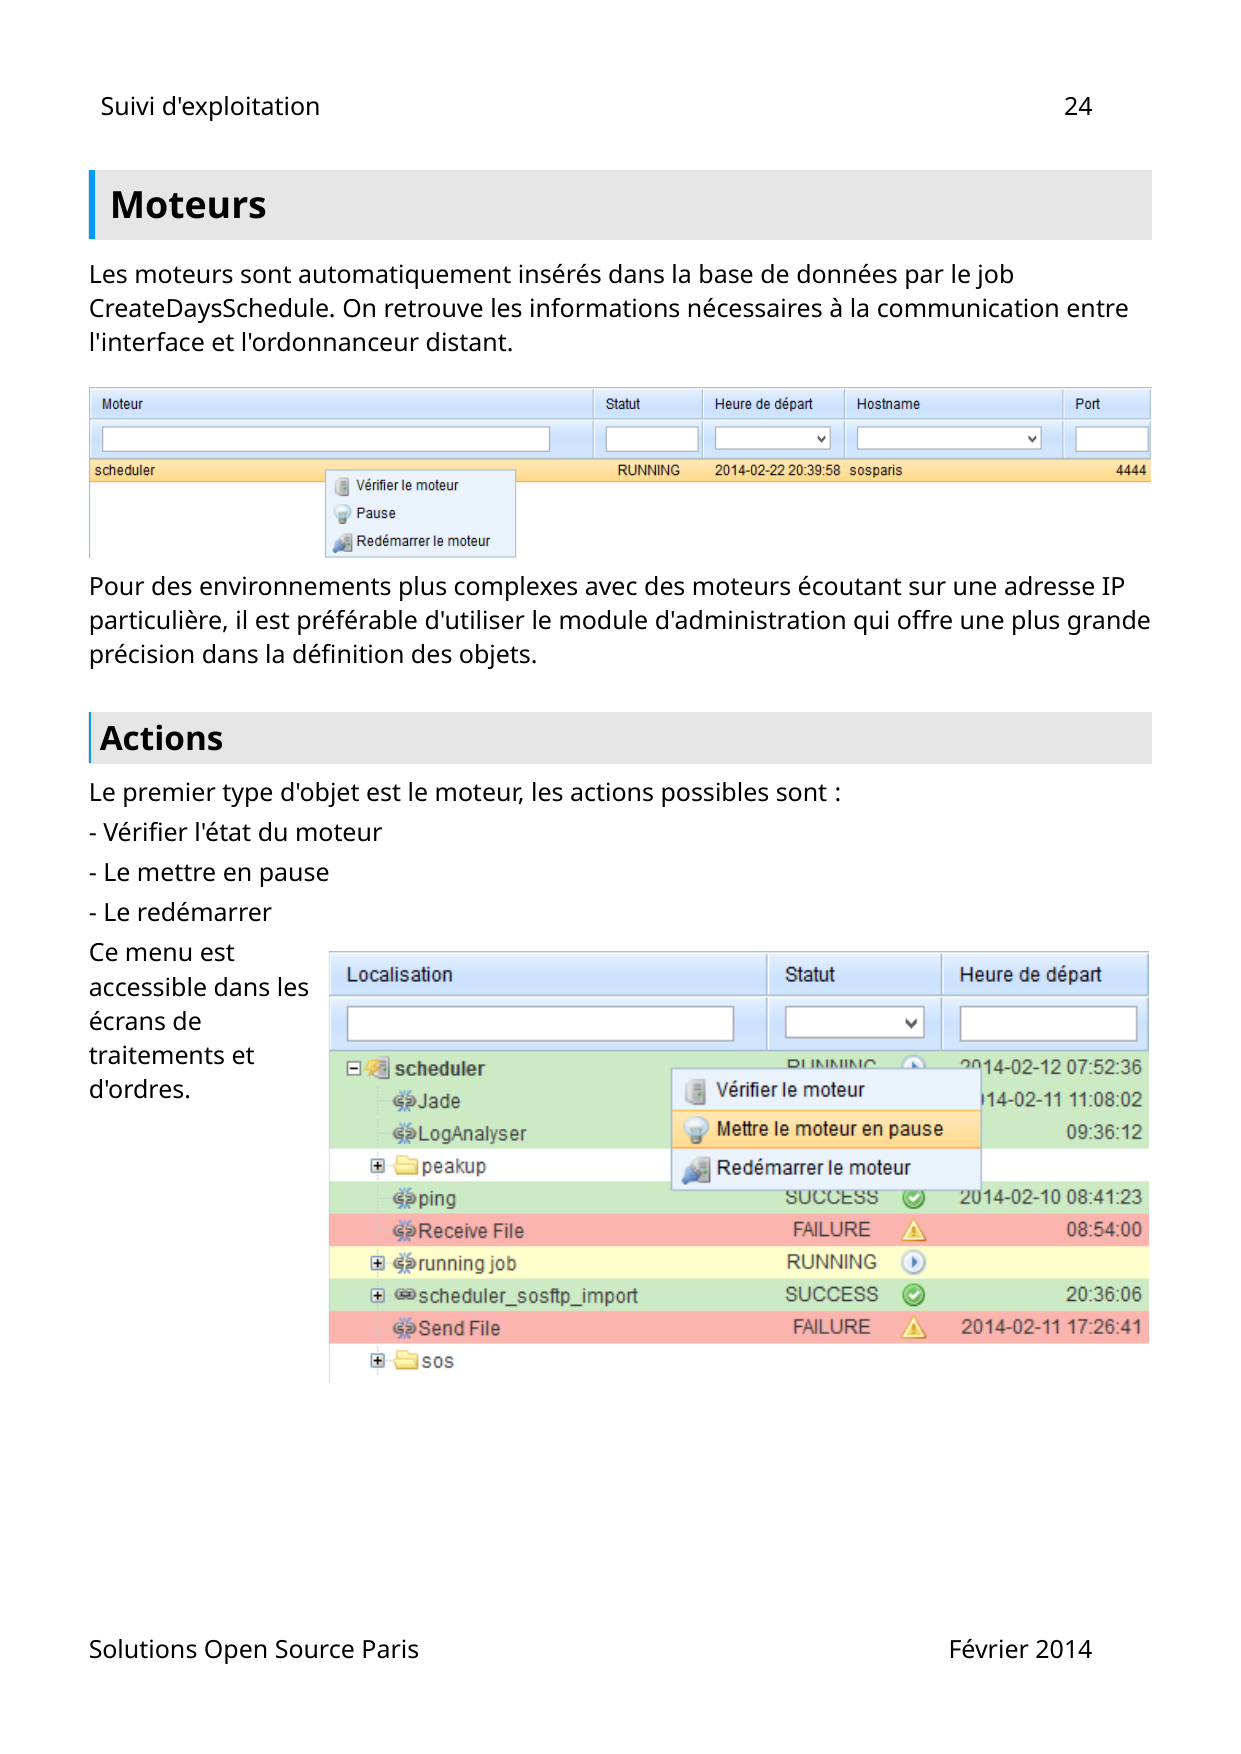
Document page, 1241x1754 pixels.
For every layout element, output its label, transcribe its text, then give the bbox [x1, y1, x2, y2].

text [88, 364, 1152, 387]
text - Le redémarrer [88, 895, 1152, 929]
text Pour des environnements plus complexes avec des moteurs écoutant sur une adresse IP particulière, il est préférable d'utiliser le module d'administration qui offre une plus grande précision dans la définition des objets. [88, 558, 1152, 671]
text - Le mettre en pause [88, 855, 1152, 889]
subtitle Moteurs [95, 171, 1151, 239]
text Les moteurs sont automatiquement insérés dans la base de données par le job CreateDaysSchedule. On retrouve les informations nécessaires à la communication entre l'interface et l'ordonnanceur distant. [88, 256, 1152, 359]
text - Vérifier l'état du moteur [88, 815, 1152, 849]
subtitle Actions [91, 713, 1151, 763]
text Ce menu est accessible dans les écrans de traitements et d'ordres. [88, 935, 1152, 1105]
text Le premier type d'objet est le moteur, les actions possibles sont : [88, 775, 1152, 809]
